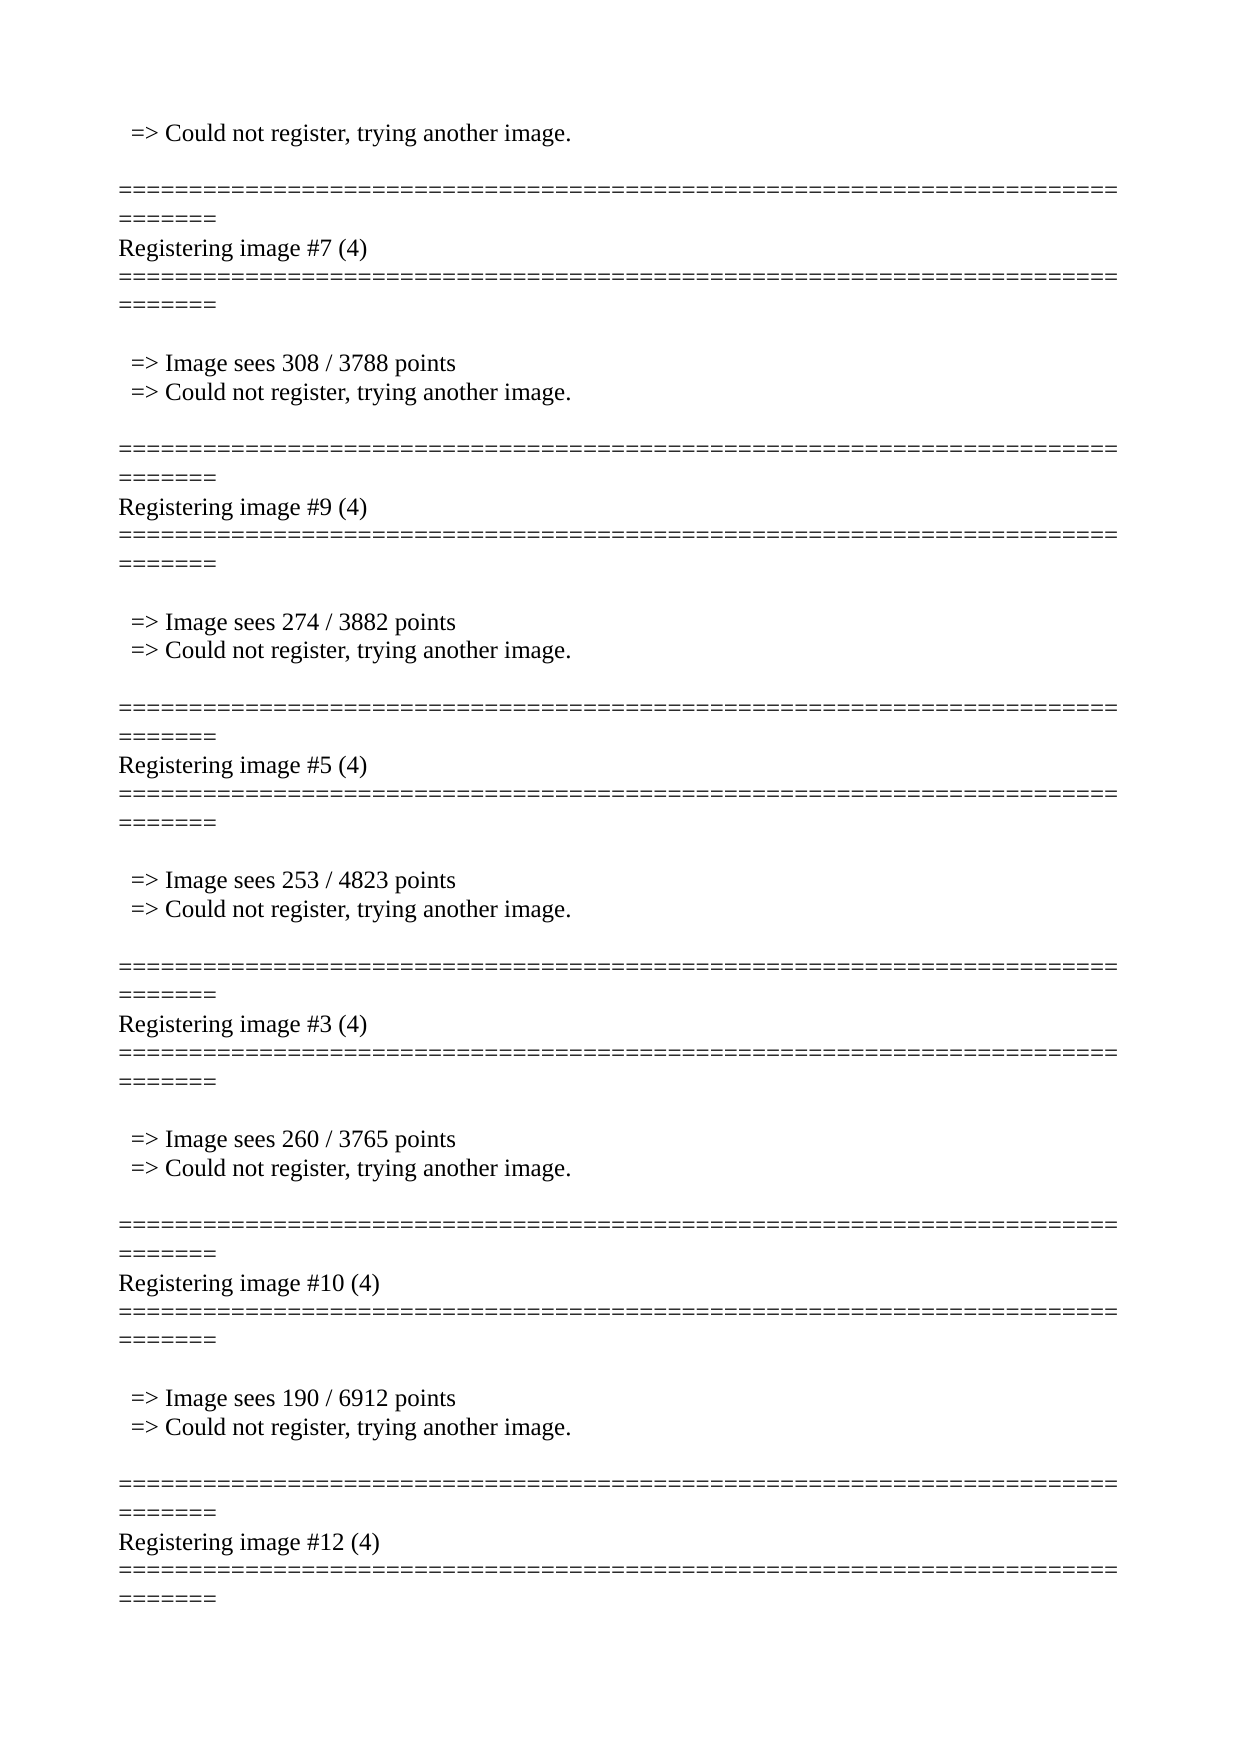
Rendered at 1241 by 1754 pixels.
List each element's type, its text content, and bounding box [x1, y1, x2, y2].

text ============================================================================== [118, 779, 1122, 837]
text ============================================================================== [118, 434, 1122, 492]
text => Could not register, trying another image. [118, 636, 1122, 664]
text Registering image #12 (4) [118, 1527, 1122, 1556]
text Registering image #9 (4) [118, 492, 1122, 521]
text => Image sees 308 / 3788 points [118, 348, 1122, 377]
text Registering image #10 (4) [118, 1268, 1122, 1297]
text => Image sees 274 / 3882 points [118, 607, 1122, 636]
text ============================================================================== [118, 1211, 1122, 1268]
text => Image sees 190 / 6912 points [118, 1383, 1122, 1412]
text => Image sees 260 / 3765 points [118, 1124, 1122, 1153]
text => Could not register, trying another image. [118, 1412, 1122, 1441]
text => Could not register, trying another image. [118, 377, 1122, 406]
text Registering image #5 (4) [118, 751, 1122, 779]
text ============================================================================== [118, 176, 1122, 233]
text => Image sees 253 / 4823 points [118, 866, 1122, 894]
text ============================================================================== [118, 693, 1122, 751]
text ============================================================================== [118, 521, 1122, 578]
text => Could not register, trying another image. [118, 894, 1122, 923]
text ============================================================================== [118, 952, 1122, 1009]
text => Could not register, trying another image. [118, 118, 1122, 147]
text => Could not register, trying another image. [118, 1153, 1122, 1182]
text Registering image #7 (4) [118, 233, 1122, 262]
text ============================================================================== [118, 1469, 1122, 1527]
text ============================================================================== [118, 1297, 1122, 1354]
text ============================================================================== [118, 262, 1122, 319]
text Registering image #3 (4) [118, 1009, 1122, 1038]
text ============================================================================== [118, 1556, 1122, 1613]
text ============================================================================== [118, 1038, 1122, 1096]
